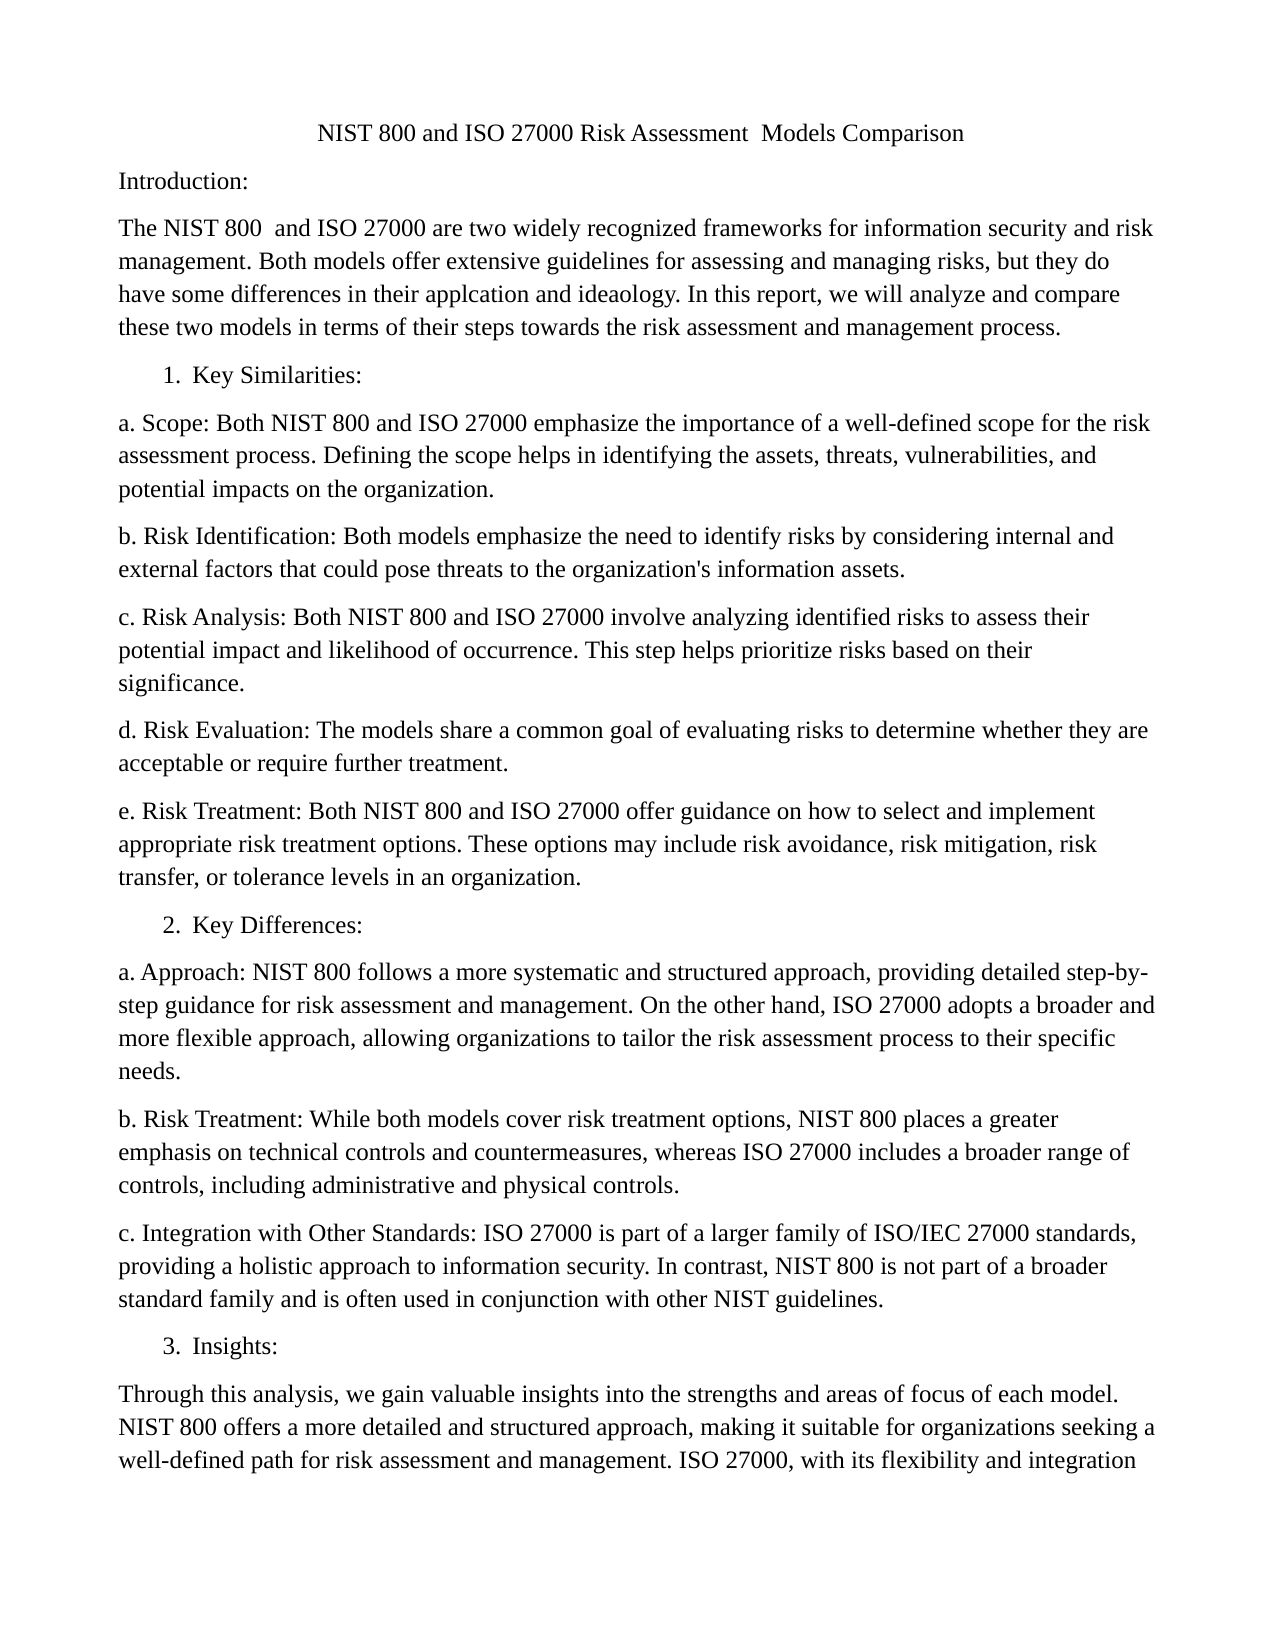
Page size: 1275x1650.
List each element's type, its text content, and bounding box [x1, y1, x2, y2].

text c. Risk Analysis: Both NIST 800 and ISO 27000 involve analyzing identified risks to assess their potential impact and likelihood of occurrence. This step helps prioritize risks based on their significance. [118, 602, 1157, 697]
list Insights: [162, 1331, 1157, 1360]
text b. Risk Identification: Both models emphasize the need to identify risks by considering internal and external factors that could pose threats to the organization's information assets. [118, 521, 1157, 583]
list Key Differences: [162, 910, 1157, 938]
text Introduction: [118, 166, 1157, 194]
text b. Risk Treatment: While both models cover risk treatment options, NIST 800 places a greater emphasis on technical controls and countermeasures, whereas ISO 27000 includes a broader range of controls, including administrative and physical controls. [118, 1104, 1157, 1199]
text e. Risk Treatment: Both NIST 800 and ISO 27000 offer guidance on how to select and implement appropriate risk treatment options. These options may include risk avoidance, risk mitigation, risk transfer, or tolerance levels in an organization. [118, 796, 1157, 891]
text d. Risk Evaluation: The models share a common goal of evaluating risks to determine whether they are acceptable or require further treatment. [118, 716, 1157, 777]
text Through this analysis, we gain valuable insights into the strengths and areas of focus of each model. NIST 800 offers a more detailed and structured approach, making it suitable for organizations seeking a well-defined path for risk assessment and management. ISO 27000, with its flexibility and integration [118, 1379, 1157, 1474]
text c. Integration with Other Standards: ISO 27000 is part of a larger family of ISO/IEC 27000 standards, providing a holistic approach to information security. In contrast, NIST 800 is not part of a broader standard family and is often used in conjunction with other NIST guidelines. [118, 1218, 1157, 1312]
list Key Similarities: [162, 360, 1157, 389]
text The NIST 800 and ISO 27000 are two widely recognized frameworks for information security and risk management. Both models offer extensive guidelines for assessing and managing risks, but they do have some differences in their applcation and ideaology. In this report, we will analyze and compare these two models in terms of their steps towards the risk assessment and management process. [118, 213, 1157, 341]
text a. Approach: NIST 800 follows a more systematic and structured approach, providing detailed step-by-step guidance for risk assessment and management. On the other hand, ISO 27000 adopts a broader and more flexible approach, allowing organizations to tailor the risk assessment process to their specific needs. [118, 957, 1157, 1085]
text NIST 800 and ISO 27000 Risk Assessment Models Comparison [118, 118, 1157, 147]
text a. Scope: Both NIST 800 and ISO 27000 emphasize the importance of a well-defined scope for the risk assessment process. Defining the scope helps in identifying the assets, threats, vulnerabilities, and potential impacts on the organization. [118, 408, 1157, 502]
